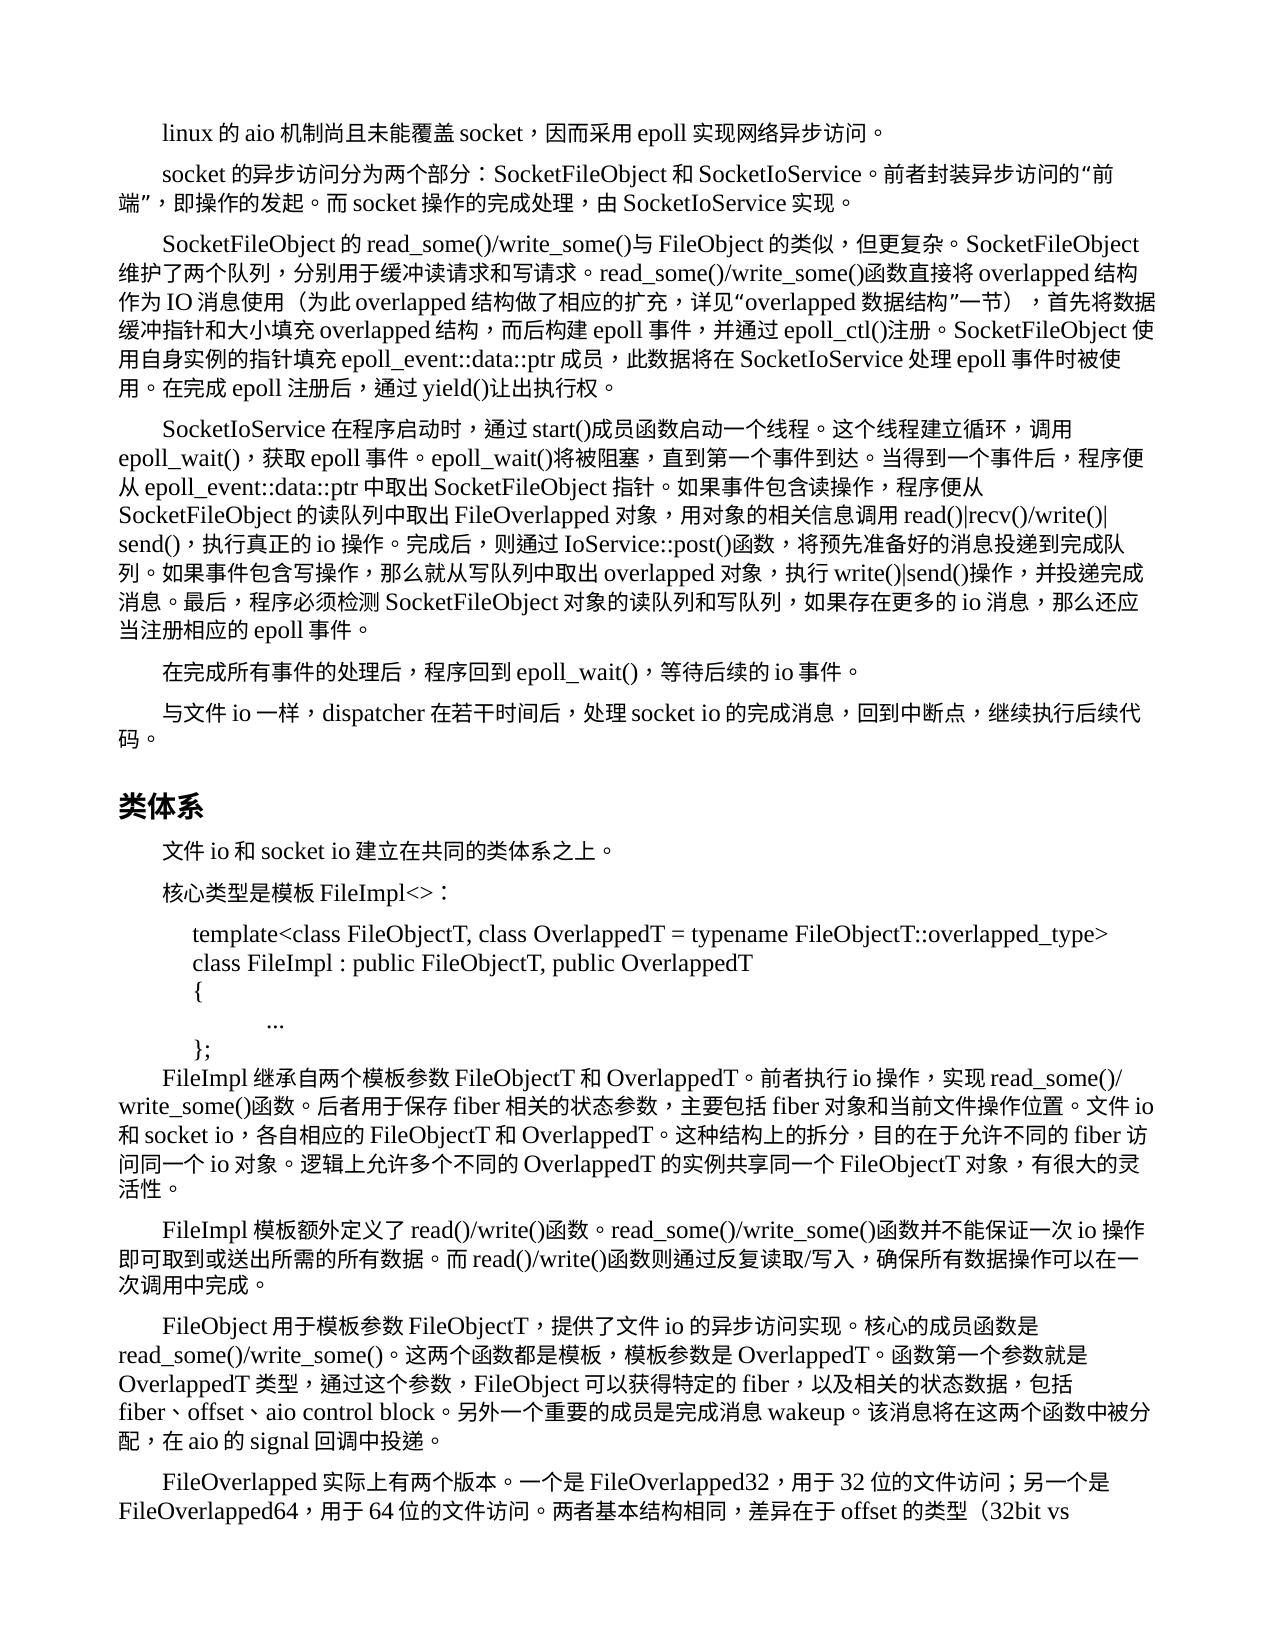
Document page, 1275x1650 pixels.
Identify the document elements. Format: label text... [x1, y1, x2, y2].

text ... [118, 1005, 1157, 1034]
text FileObject用于模板参数FileObjectT，提供了文件io的异步访问实现。核心的成员函数是read_some()/write_some()。这两个函数都是模板，模板参数是OverlappedT。函数第一个参数就是OverlappedT类型，通过这个参数，FileObject可以获得特定的fiber，以及相关的状态数据，包括fiber、offset、aio control block。另外一个重要的成员是完成消息wakeup。该消息将在这两个函数中被分配，在aio的signal回调中投递。 [118, 1311, 1157, 1455]
text SocketIoService在程序启动时，通过start()成员函数启动一个线程。这个线程建立循环，调用epoll_wait()，获取epoll事件。epoll_wait()将被阻塞，直到第一个事件到达。当得到一个事件后，程序便从epoll_event::data::ptr中取出SocketFileObject指针。如果事件包含读操作，程序便从SocketFileObject的读队列中取出FileOverlapped对象，用对象的相关信息调用read()|recv()/write()|send()，执行真正的io操作。完成后，则通过IoService::post()函数，将预先准备好的消息投递到完成队列。如果事件包含写操作，那么就从写队列中取出overlapped对象，执行write()|send()操作，并投递完成消息。最后，程序必须检测SocketFileObject对象的读队列和写队列，如果存在更多的io消息，那么还应当注册相应的epoll事件。 [118, 414, 1157, 644]
text 在完成所有事件的处理后，程序回到epoll_wait()，等待后续的io事件。 [118, 657, 1157, 686]
text FileImpl模板额外定义了read()/write()函数。read_some()/write_some()函数并不能保证一次io操作即可取到或送出所需的所有数据。而read()/write()函数则通过反复读取/写入，确保所有数据操作可以在一次调用中完成。 [118, 1216, 1157, 1299]
text FileOverlapped实际上有两个版本。一个是FileOverlapped32，用于32位的文件访问；另一个是FileOverlapped64，用于64位的文件访问。两者基本结构相同，差异在于offset的类型（32bit vs [118, 1467, 1157, 1525]
text 文件io和socket io建立在共同的类体系之上。 [118, 836, 1157, 865]
text }; [118, 1034, 1157, 1063]
text FileImpl继承自两个模板参数FileObjectT和OverlappedT。前者执行io操作，实现read_some()/write_some()函数。后者用于保存fiber相关的状态参数，主要包括fiber对象和当前文件操作位置。文件io和socket io，各自相应的FileObjectT和OverlappedT。这种结构上的拆分，目的在于允许不同的fiber访问同一个io对象。逻辑上允许多个不同的OverlappedT的实例共享同一个FileObjectT对象，有很大的灵活性。 [118, 1063, 1157, 1203]
text template<class FileObjectT, class OverlappedT = typename FileObjectT::overlapped_type> [118, 919, 1157, 948]
text { [118, 976, 1157, 1005]
text socket的异步访问分为两个部分：SocketFileObject和SocketIoService。前者封装异步访问的“前端”，即操作的发起。而socket操作的完成处理，由SocketIoService实现。 [118, 159, 1157, 217]
subtitle 类体系 [118, 790, 1157, 824]
text 核心类型是模板FileImpl<>： [118, 878, 1157, 906]
text 与文件io一样，dispatcher在若干时间后，处理socket io的完成消息，回到中断点，继续执行后续代码。 [118, 698, 1157, 752]
text SocketFileObject的read_some()/write_some()与FileObject的类似，但更复杂。SocketFileObject维护了两个队列，分别用于缓冲读请求和写请求。read_some()/write_some()函数直接将overlapped结构作为IO消息使用（为此overlapped结构做了相应的扩充，详见“overlapped数据结构”一节），首先将数据缓冲指针和大小填充overlapped结构，而后构建epoll事件，并通过epoll_ctl()注册。SocketFileObject使用自身实例的指针填充epoll_event::data::ptr成员，此数据将在SocketIoService处理epoll事件时被使用。在完成epoll注册后，通过yield()让出执行权。 [118, 229, 1157, 402]
text class FileImpl : public FileObjectT, public OverlappedT [118, 948, 1157, 976]
text linux的aio机制尚且未能覆盖socket，因而采用epoll实现网络异步访问。 [118, 118, 1157, 147]
